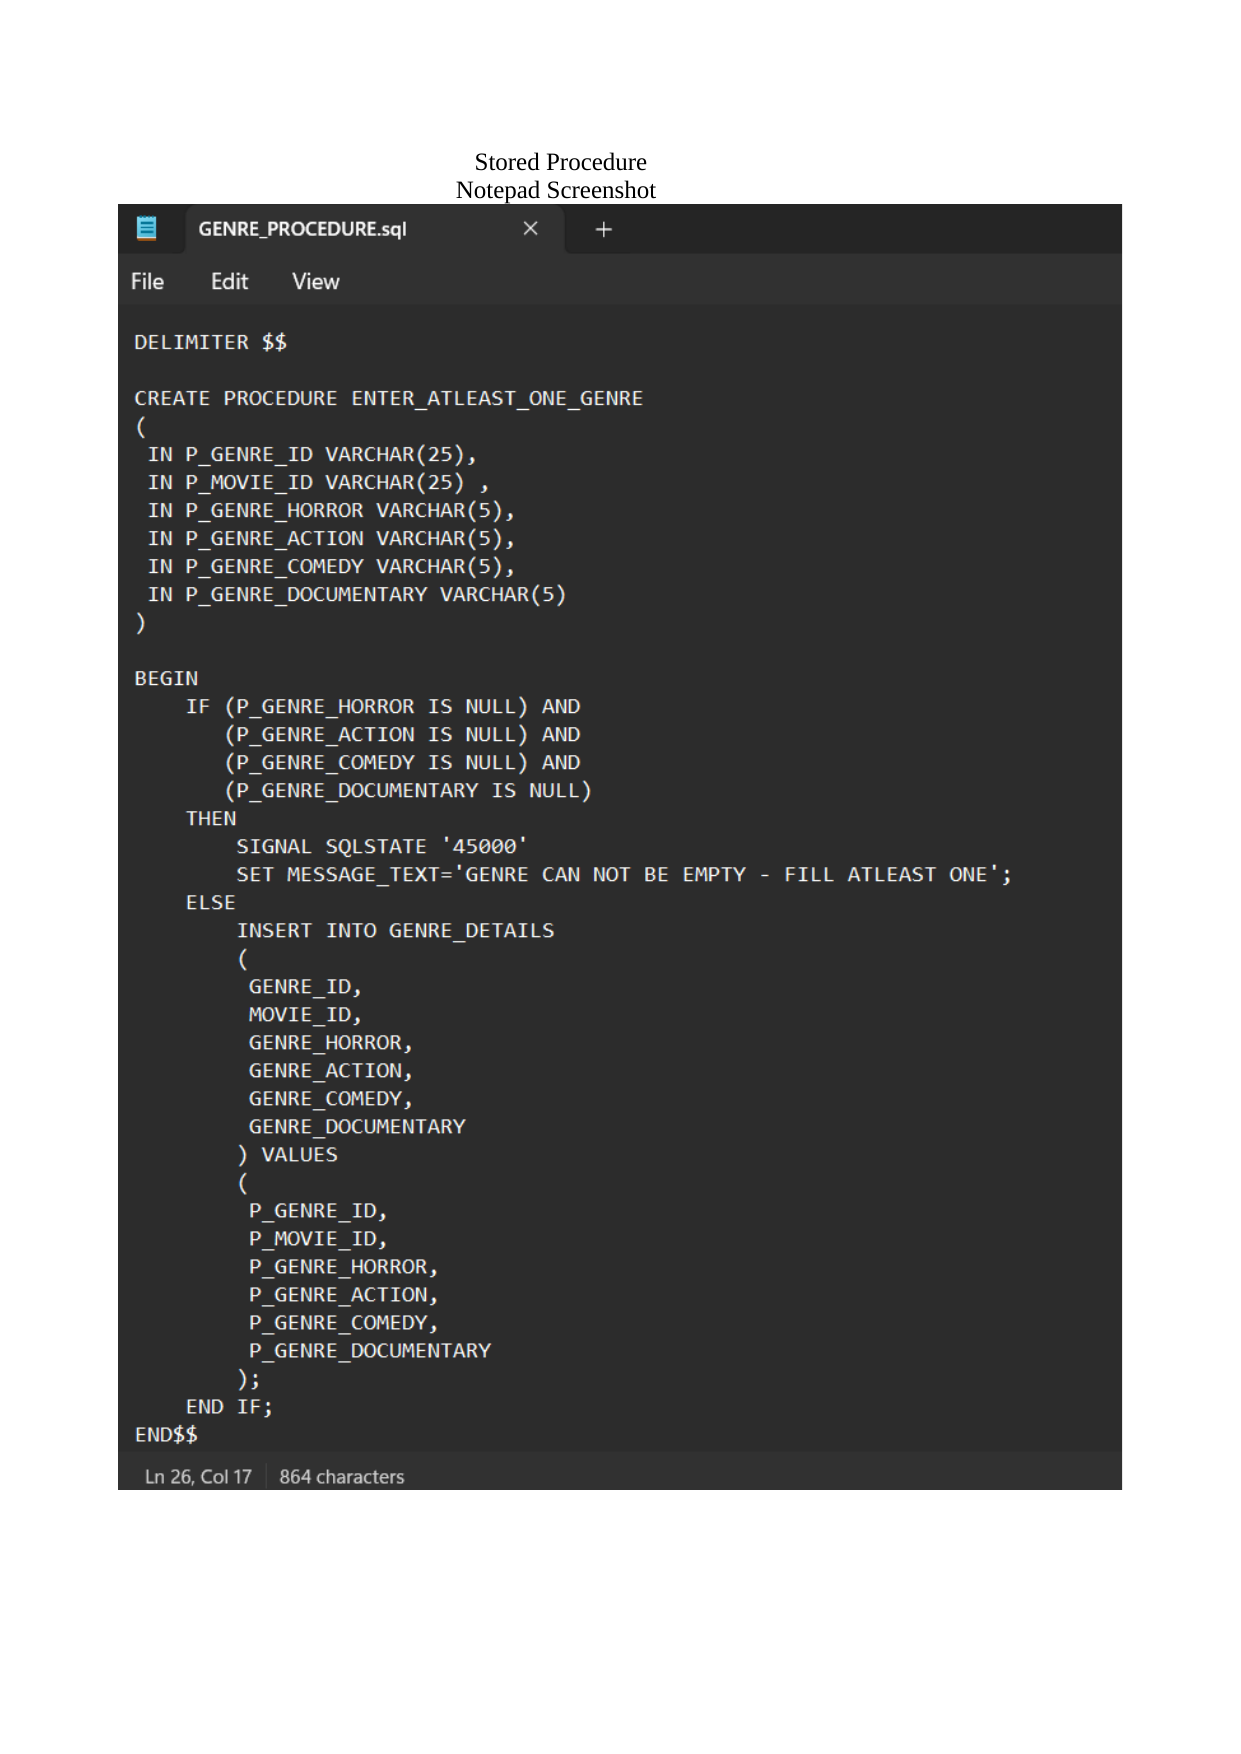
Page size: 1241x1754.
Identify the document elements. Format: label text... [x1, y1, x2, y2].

text Stored Procedure [118, 147, 1122, 176]
picture [118, 204, 1123, 1490]
text Notepad Screenshot [118, 176, 1122, 204]
